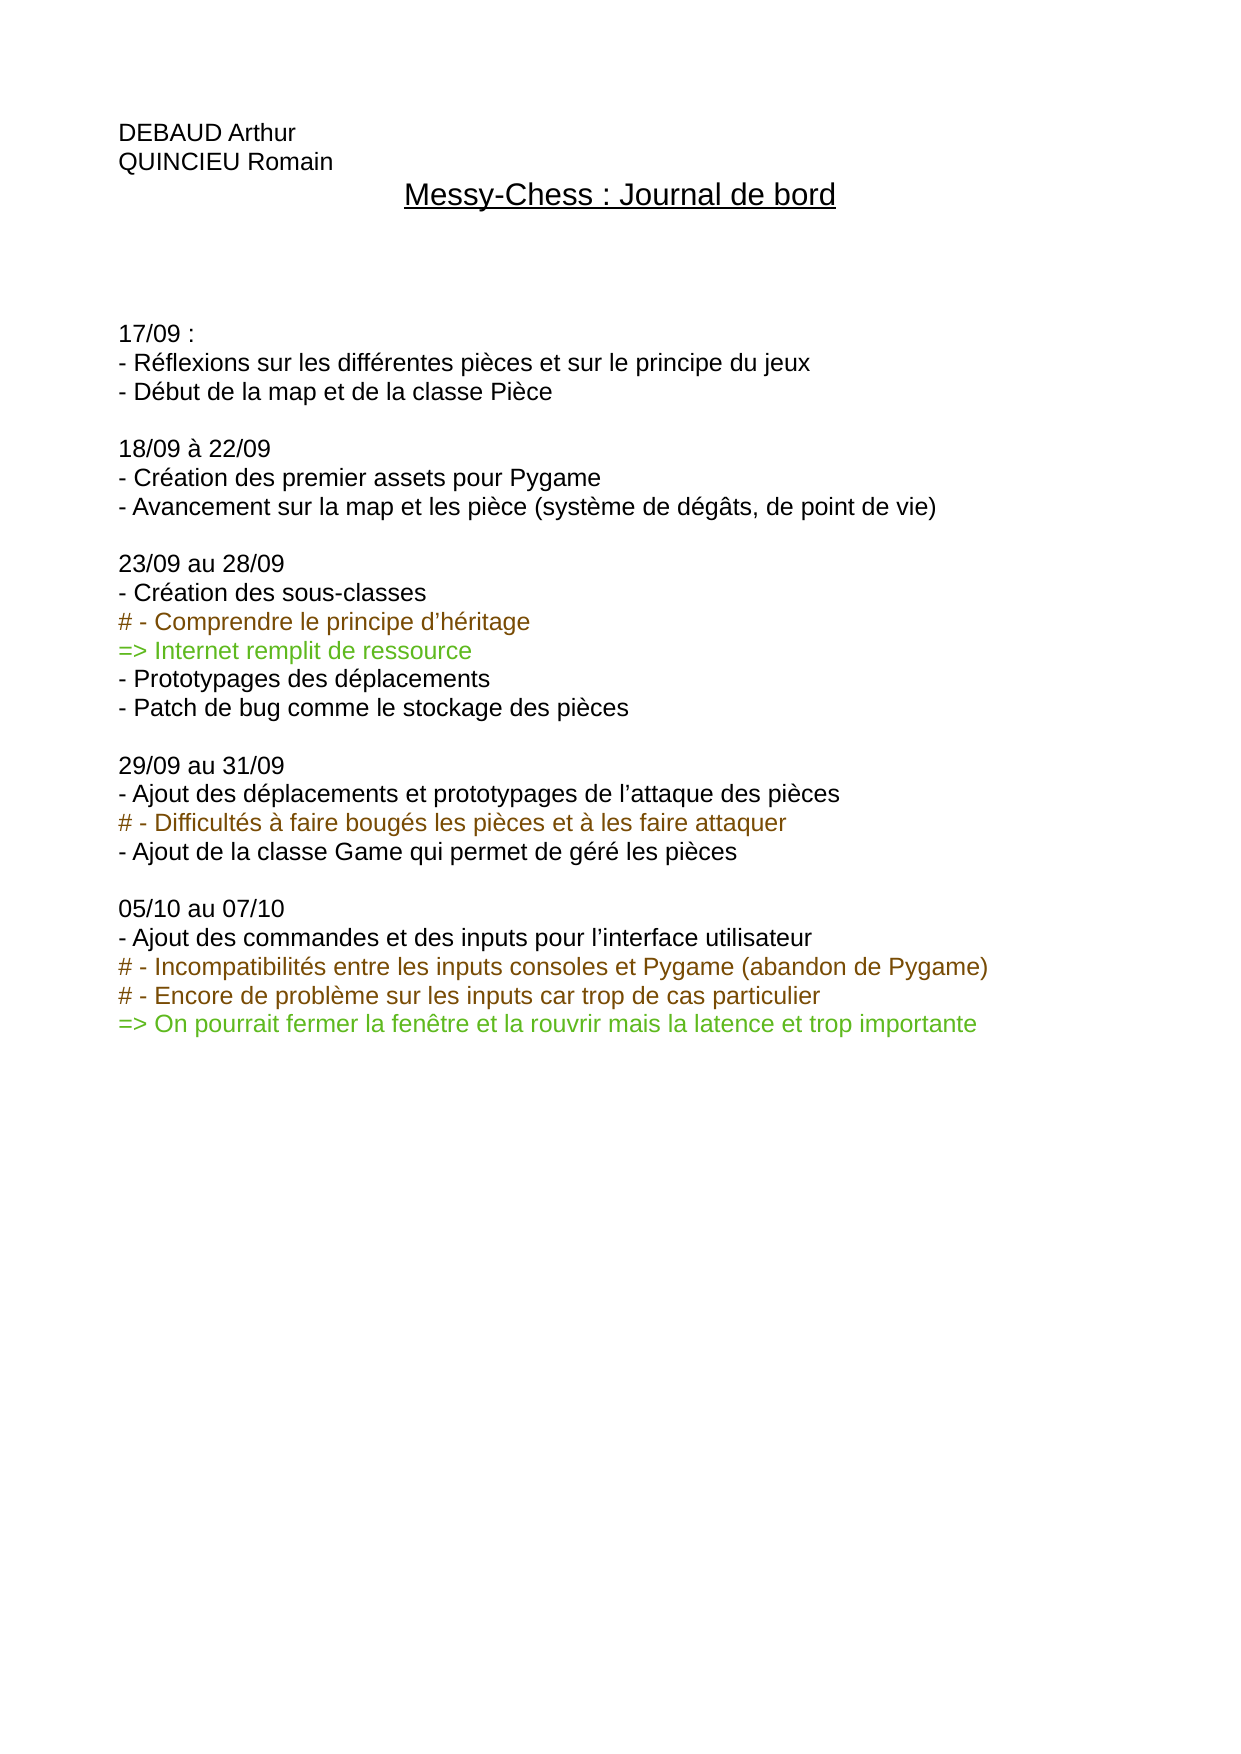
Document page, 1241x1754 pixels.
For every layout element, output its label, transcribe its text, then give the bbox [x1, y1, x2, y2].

text 18/09 à 22/09 [118, 434, 1122, 463]
text # - Comprendre le principe d’héritage [118, 607, 1122, 636]
text - Patch de bug comme le stockage des pièces [118, 693, 1122, 722]
text - Ajout de la classe Game qui permet de géré les pièces [118, 837, 1122, 866]
text => On pourrait fermer la fenêtre et la rouvrir mais la latence et trop importante [118, 1009, 1122, 1038]
text 29/09 au 31/09 [118, 751, 1122, 779]
text DEBAUD Arthur [118, 118, 1122, 147]
text 17/09 : [118, 319, 1122, 348]
text - Ajout des déplacements et prototypages de l’attaque des pièces [118, 779, 1122, 808]
text 23/09 au 28/09 [118, 549, 1122, 578]
text - Réflexions sur les différentes pièces et sur le principe du jeux [118, 348, 1122, 377]
text Messy-Chess : Journal de bord [118, 176, 1122, 212]
text # - Incompatibilités entre les inputs consoles et Pygame (abandon de Pygame) [118, 952, 1122, 981]
text - Prototypages des déplacements [118, 664, 1122, 693]
text => Internet remplit de ressource [118, 636, 1122, 664]
text 05/10 au 07/10 [118, 894, 1122, 923]
text # - Encore de problème sur les inputs car trop de cas particulier [118, 981, 1122, 1009]
text - Création des sous-classes [118, 578, 1122, 607]
text - Avancement sur la map et les pièce (système de dégâts, de point de vie) [118, 492, 1122, 521]
text QUINCIEU Romain [118, 147, 1122, 176]
text - Création des premier assets pour Pygame [118, 463, 1122, 492]
text # - Difficultés à faire bougés les pièces et à les faire attaquer [118, 808, 1122, 837]
text - Ajout des commandes et des inputs pour l’interface utilisateur [118, 923, 1122, 952]
text - Début de la map et de la classe Pièce [118, 377, 1122, 406]
